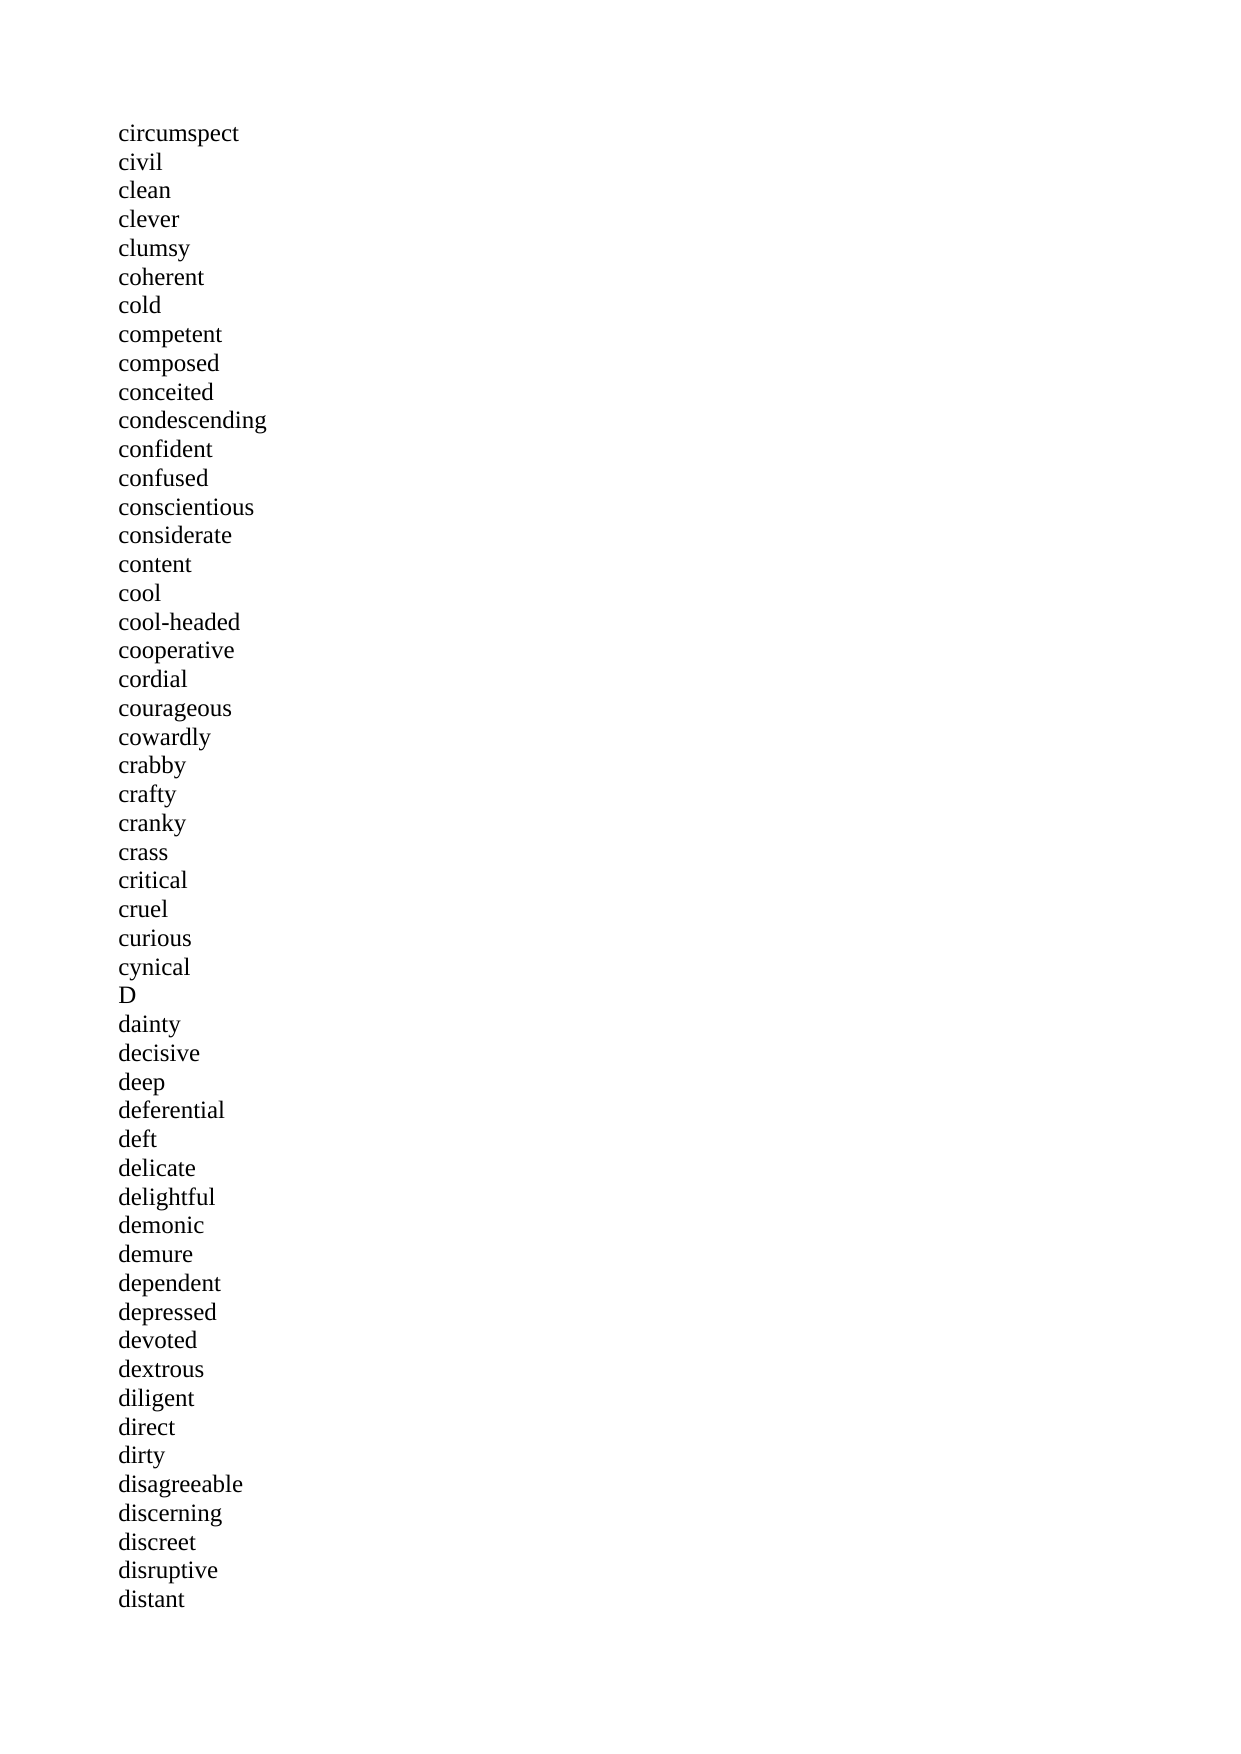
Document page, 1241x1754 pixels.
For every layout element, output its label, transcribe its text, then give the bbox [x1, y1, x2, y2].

text dependent [118, 1268, 1122, 1297]
text clever [118, 204, 1122, 233]
text clumsy [118, 233, 1122, 262]
text considerate [118, 521, 1122, 549]
text delightful [118, 1182, 1122, 1211]
text distant [118, 1584, 1122, 1613]
text disruptive [118, 1556, 1122, 1584]
text cowardly [118, 722, 1122, 751]
text conscientious [118, 492, 1122, 521]
text discreet [118, 1527, 1122, 1556]
text curious [118, 923, 1122, 952]
text delicate [118, 1153, 1122, 1182]
text confident [118, 434, 1122, 463]
text crabby [118, 751, 1122, 779]
text condescending [118, 406, 1122, 434]
text cool-headed [118, 607, 1122, 636]
text dextrous [118, 1354, 1122, 1383]
text confused [118, 463, 1122, 492]
text devoted [118, 1326, 1122, 1354]
text content [118, 549, 1122, 578]
text cynical [118, 952, 1122, 981]
text crafty [118, 779, 1122, 808]
text cruel [118, 894, 1122, 923]
text dainty [118, 1009, 1122, 1038]
text cordial [118, 664, 1122, 693]
text conceited [118, 377, 1122, 406]
text crass [118, 837, 1122, 866]
text cool [118, 578, 1122, 607]
text cold [118, 291, 1122, 319]
text cranky [118, 808, 1122, 837]
text direct [118, 1412, 1122, 1441]
text competent [118, 319, 1122, 348]
text circumspect [118, 118, 1122, 147]
text depressed [118, 1297, 1122, 1326]
text cooperative [118, 636, 1122, 664]
text deferential [118, 1096, 1122, 1124]
text decisive [118, 1038, 1122, 1067]
text D [118, 981, 1122, 1009]
text demonic [118, 1211, 1122, 1239]
text disagreeable [118, 1469, 1122, 1498]
text dirty [118, 1441, 1122, 1469]
text composed [118, 348, 1122, 377]
text courageous [118, 693, 1122, 722]
text civil [118, 147, 1122, 176]
text coherent [118, 262, 1122, 291]
text critical [118, 866, 1122, 894]
text clean [118, 176, 1122, 204]
text diligent [118, 1383, 1122, 1412]
text deft [118, 1124, 1122, 1153]
text demure [118, 1239, 1122, 1268]
text discerning [118, 1498, 1122, 1527]
text deep [118, 1067, 1122, 1096]
